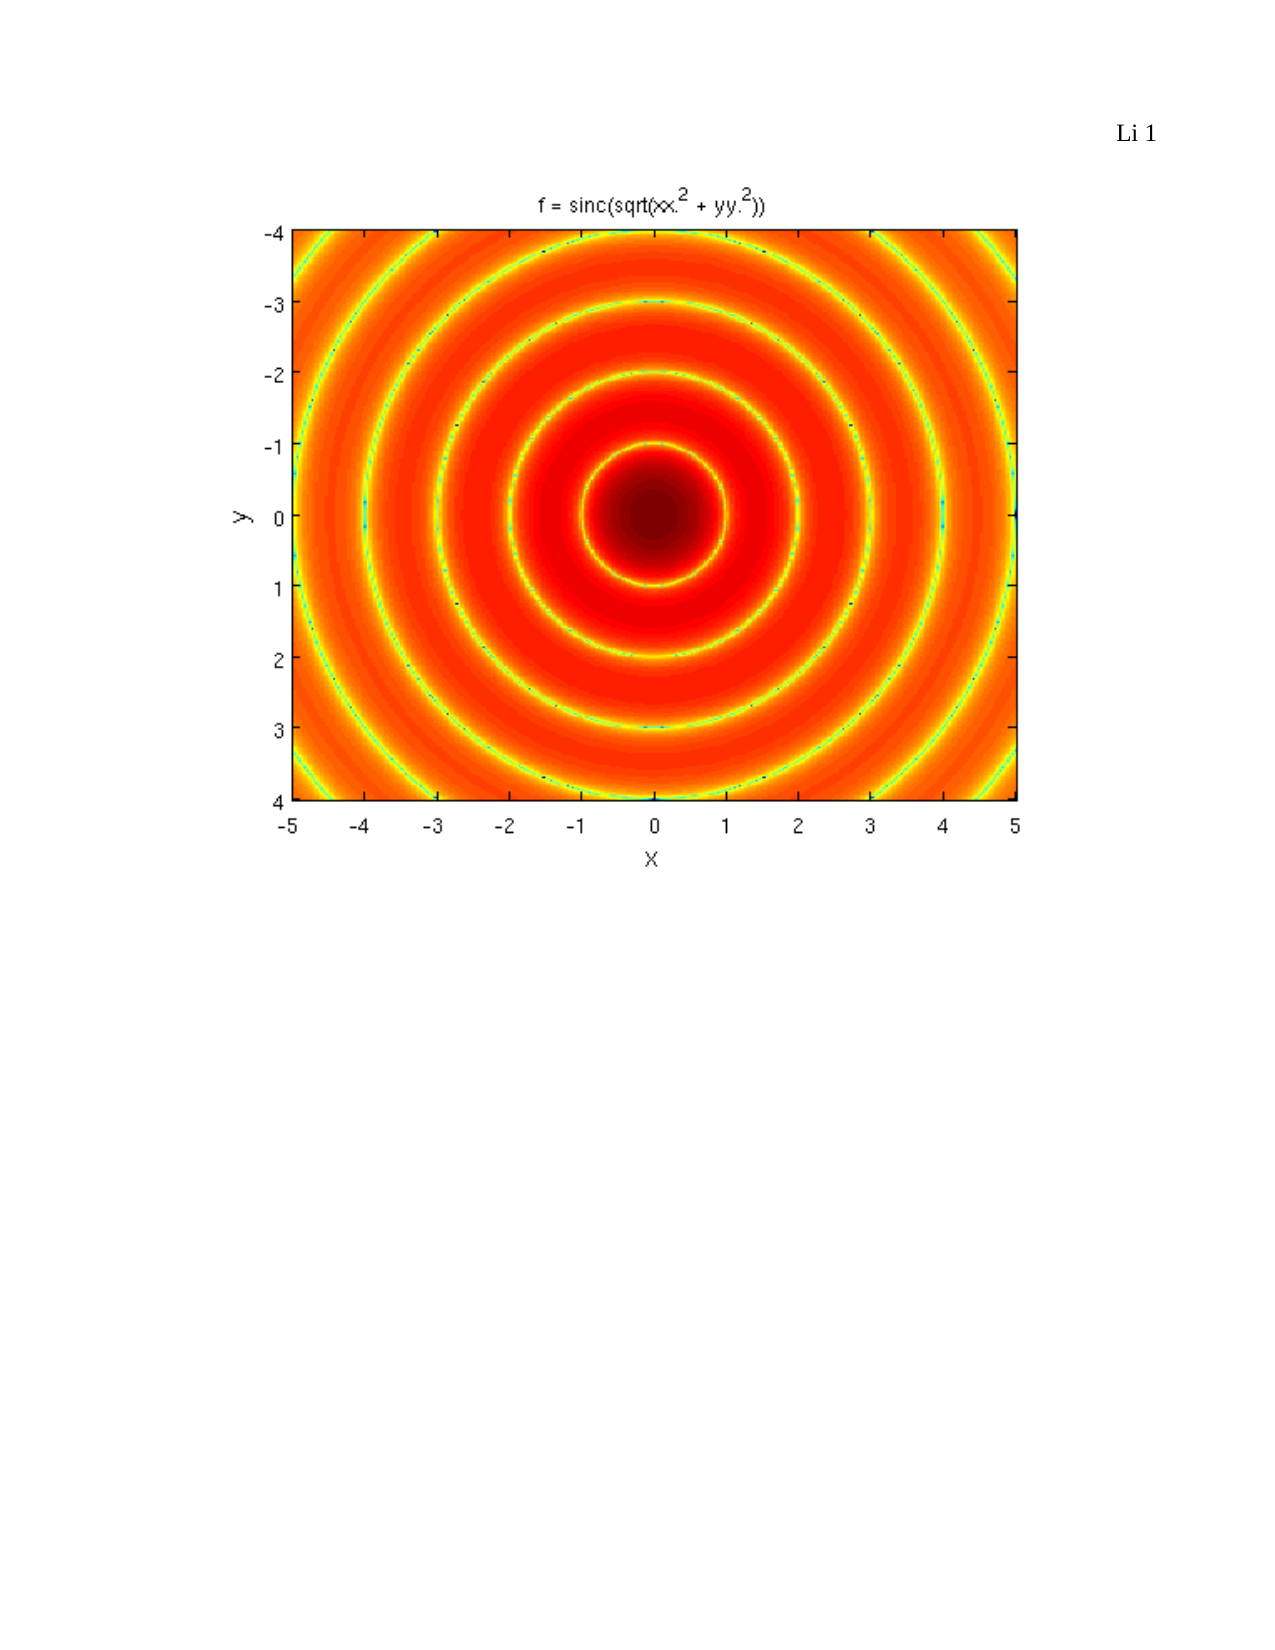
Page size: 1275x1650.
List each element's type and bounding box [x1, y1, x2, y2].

picture [170, 176, 1105, 877]
